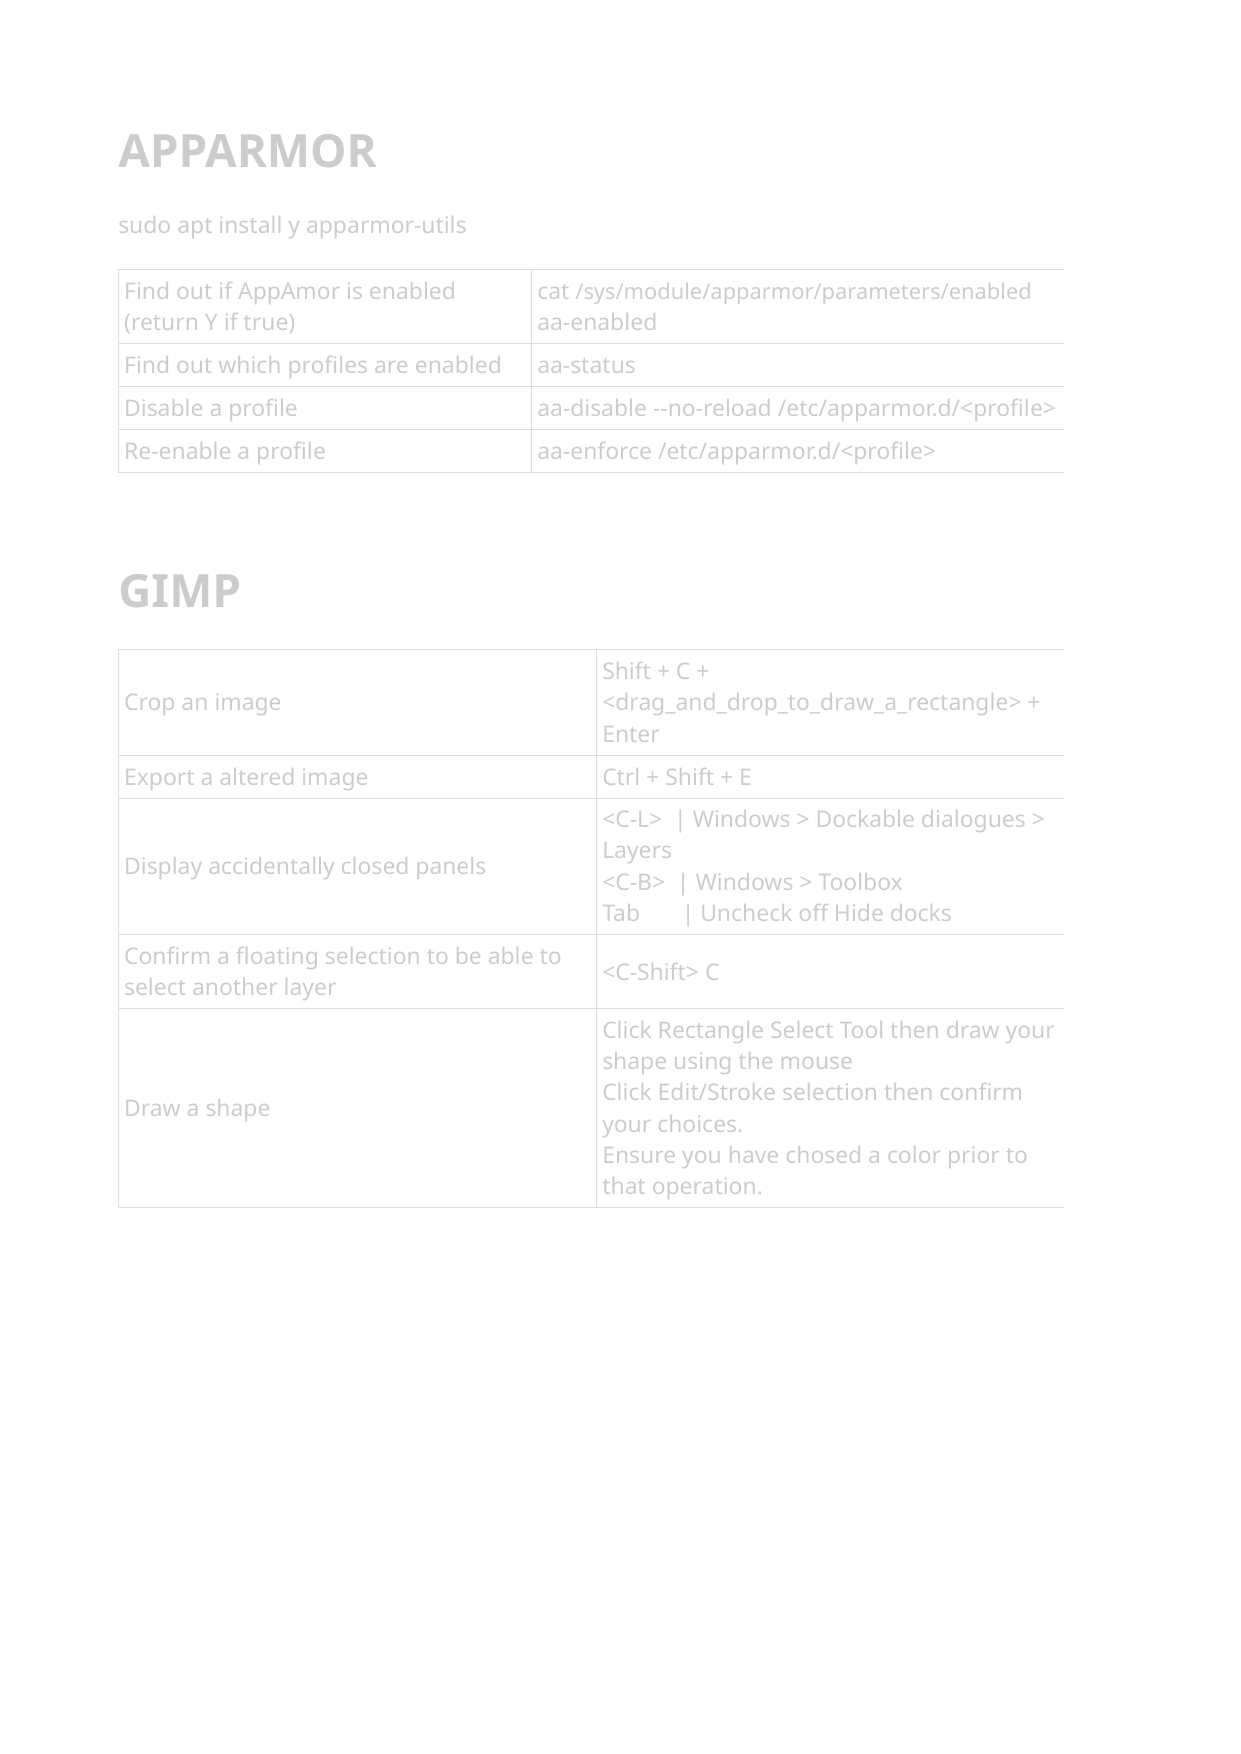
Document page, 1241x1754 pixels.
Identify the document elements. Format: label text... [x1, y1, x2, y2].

table_header Shift + C + <drag_and_drop_to_draw_a_rectangle> + Enter [597, 650, 1063, 754]
table_cell Display accidentally closed panels [119, 799, 596, 934]
text GIMP [118, 558, 1122, 621]
table_cell aa-status [532, 344, 1064, 386]
table_cell aa-disable --no-reload /etc/apparmor.d/<profile> [532, 387, 1064, 429]
text APPARMOR [118, 118, 1122, 181]
table_header cat /sys/module/apparmor/parameters/enabled aa-enabled [532, 270, 1064, 343]
table_cell Find out which profiles are enabled [119, 344, 531, 386]
table_cell Ctrl + Shift + E [597, 756, 1063, 797]
table_header Crop an image [119, 650, 596, 754]
table_cell Click Rectangle Select Tool then draw your shape using the mouse Click Edit/Stroke selection then confirm your choices. Ensure you have chosed a color prior to that operation. [597, 1009, 1063, 1207]
table_cell Confirm a floating selection to be able to select another layer [119, 935, 596, 1008]
table_cell <C-L> | Windows > Dockable dialogues > Layers <C-B> | Windows > Toolbox Tab | Uncheck off Hide docks [597, 799, 1063, 934]
text sudo apt install y apparmor-utils [118, 209, 1122, 241]
table_cell Disable a profile [119, 387, 531, 429]
table_header Find out if AppAmor is enabled (return Y if true) [119, 270, 531, 343]
table_cell <C-Shift> C [597, 935, 1063, 1008]
table_cell aa-enforce /etc/apparmor.d/<profile> [532, 430, 1064, 472]
table_cell Export a altered image [119, 756, 596, 797]
table_cell Re-enable a profile [119, 430, 531, 472]
table_cell Draw a shape [119, 1009, 596, 1207]
